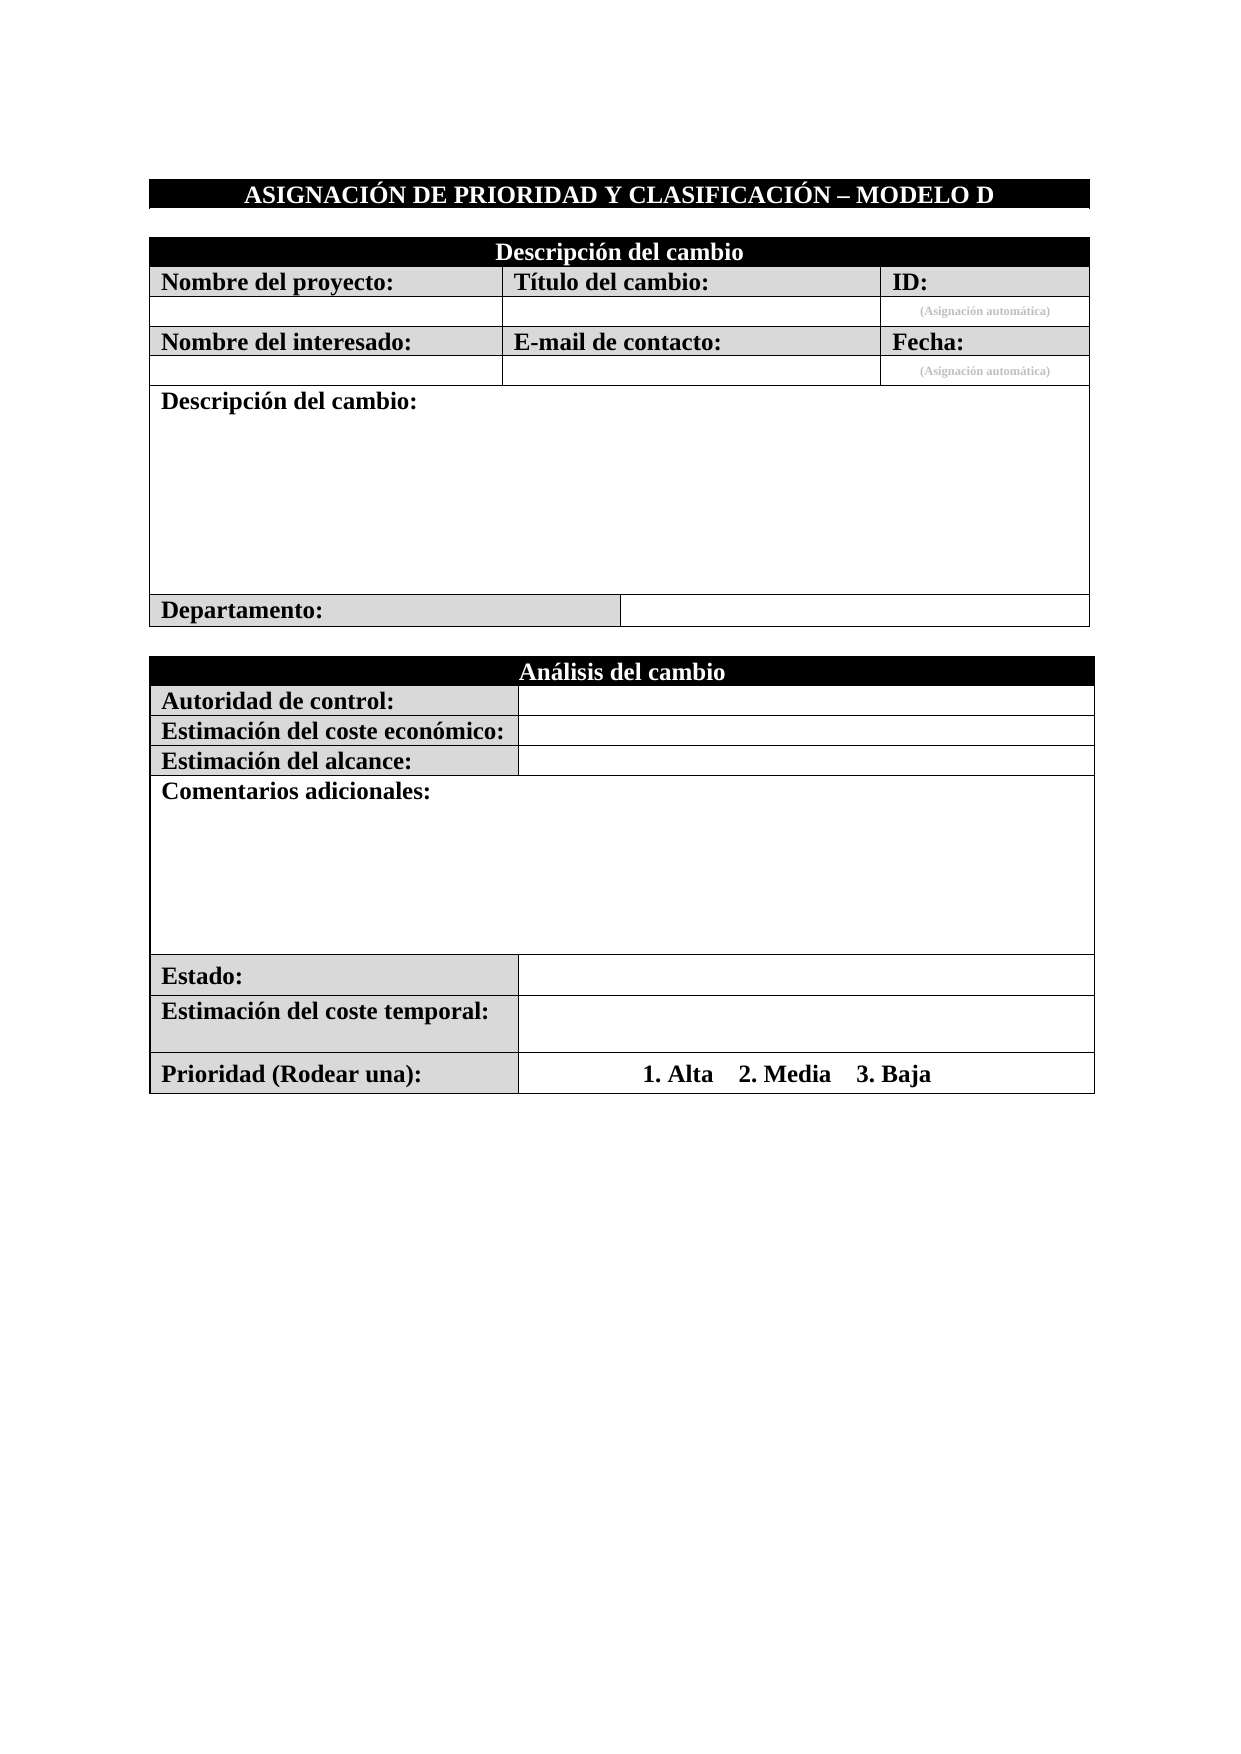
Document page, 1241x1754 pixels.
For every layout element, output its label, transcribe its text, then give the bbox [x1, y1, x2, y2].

table_cell ID: [881, 267, 1089, 296]
table_cell [621, 595, 1089, 626]
table_cell Nombre del proyecto: [150, 267, 502, 296]
table_cell Fecha: [881, 327, 1089, 355]
table_cell Autoridad de control: [151, 686, 518, 715]
table_cell Título del cambio: [503, 267, 880, 296]
table_cell (Asignación automática) [881, 356, 1089, 385]
table_cell [519, 716, 1094, 745]
table_cell [519, 686, 1094, 715]
table_cell [150, 209, 1089, 237]
table_cell [503, 356, 880, 385]
table_cell Estimación del alcance: [151, 746, 518, 775]
table_cell [150, 356, 502, 385]
table_cell Descripción del cambio: [150, 386, 1089, 594]
table_cell Nombre del interesado: [150, 327, 502, 355]
table_cell [519, 996, 1094, 1052]
table_header Análisis del cambio [151, 657, 1094, 685]
table_cell E-mail de contacto: [503, 327, 880, 355]
table_cell Prioridad (Rodear una): [151, 1053, 518, 1093]
table_cell 1. Alta 2. Media 3. Baja [519, 1053, 1094, 1093]
table_cell (Asignación automática) [881, 297, 1089, 326]
table_cell Estimación del coste temporal: [151, 996, 518, 1052]
table_cell Estado: [151, 955, 518, 995]
table_cell Descripción del cambio [150, 237, 1089, 266]
table_cell Departamento: [150, 595, 620, 626]
table_cell Estimación del coste económico: [151, 716, 518, 745]
table_cell [519, 746, 1094, 775]
table_cell [150, 297, 502, 326]
table_cell Comentarios adicionales: [151, 776, 1094, 954]
table_header ASIGNACIÓN DE PRIORIDAD Y CLASIFICACIÓN – MODELO D [150, 180, 1089, 208]
table_cell [503, 297, 880, 326]
table_cell [519, 955, 1094, 995]
